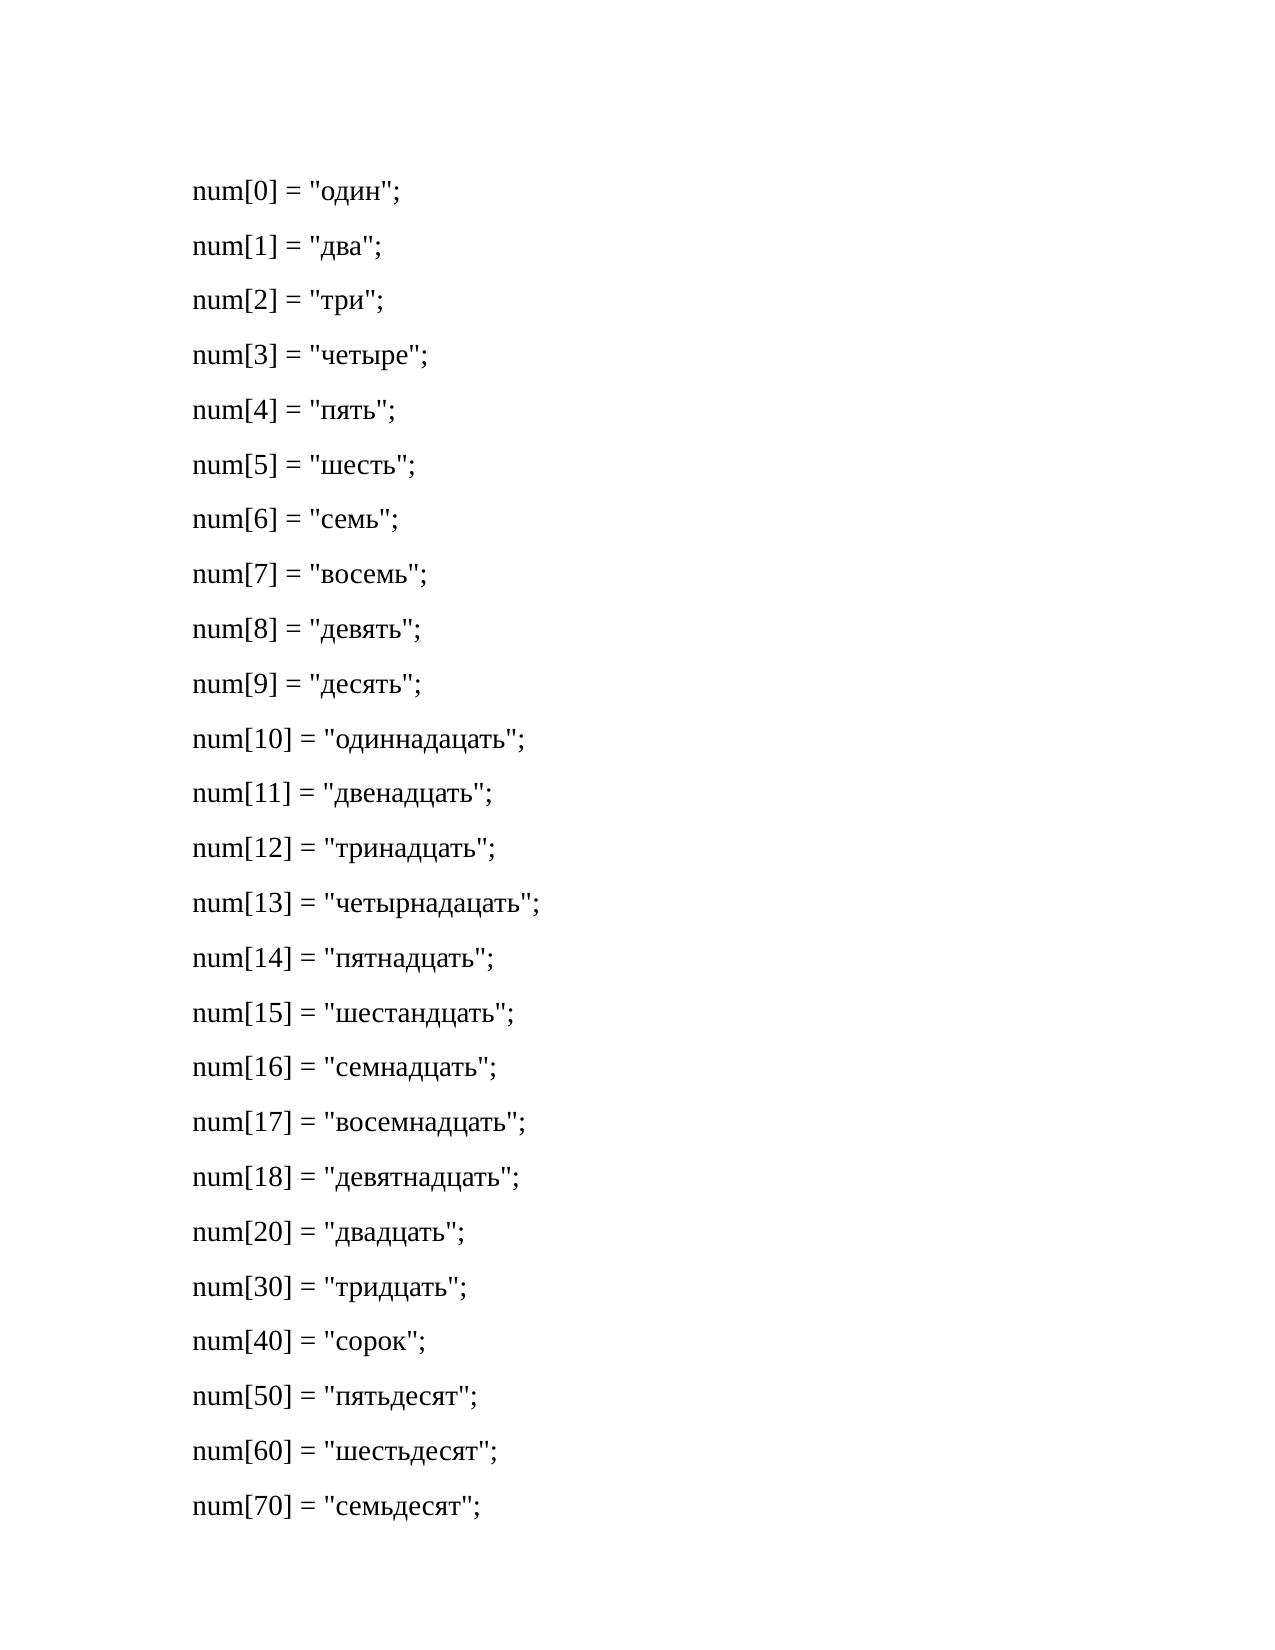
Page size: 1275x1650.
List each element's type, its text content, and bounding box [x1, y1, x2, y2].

text num[3] = "четыре"; [118, 337, 1157, 371]
text num[7] = "восемь"; [118, 556, 1157, 590]
text num[14] = "пятнадцать"; [118, 940, 1157, 973]
text num[30] = "тридцать"; [118, 1269, 1157, 1302]
text num[11] = "двенадцать"; [118, 776, 1157, 809]
text num[17] = "восемнадцать"; [118, 1104, 1157, 1138]
text num[20] = "двадцать"; [118, 1214, 1157, 1247]
text num[1] = "два"; [118, 228, 1157, 261]
text num[0] = "один"; [118, 173, 1157, 206]
text num[8] = "девять"; [118, 611, 1157, 645]
text num[4] = "пять"; [118, 392, 1157, 426]
text num[50] = "пятьдесят"; [118, 1378, 1157, 1412]
text num[70] = "семьдесят"; [118, 1488, 1157, 1521]
text num[40] = "сорок"; [118, 1323, 1157, 1357]
text num[10] = "одиннадацать"; [118, 721, 1157, 754]
text num[16] = "семнадцать"; [118, 1049, 1157, 1083]
text num[12] = "тринадцать"; [118, 830, 1157, 864]
text num[60] = "шестьдесят"; [118, 1433, 1157, 1467]
text num[6] = "семь"; [118, 502, 1157, 535]
text num[18] = "девятнадцать"; [118, 1159, 1157, 1193]
text num[9] = "десять"; [118, 666, 1157, 699]
text num[15] = "шестандцать"; [118, 995, 1157, 1028]
text num[13] = "четырнадацать"; [118, 885, 1157, 919]
text num[5] = "шесть"; [118, 447, 1157, 480]
text num[2] = "три"; [118, 282, 1157, 316]
